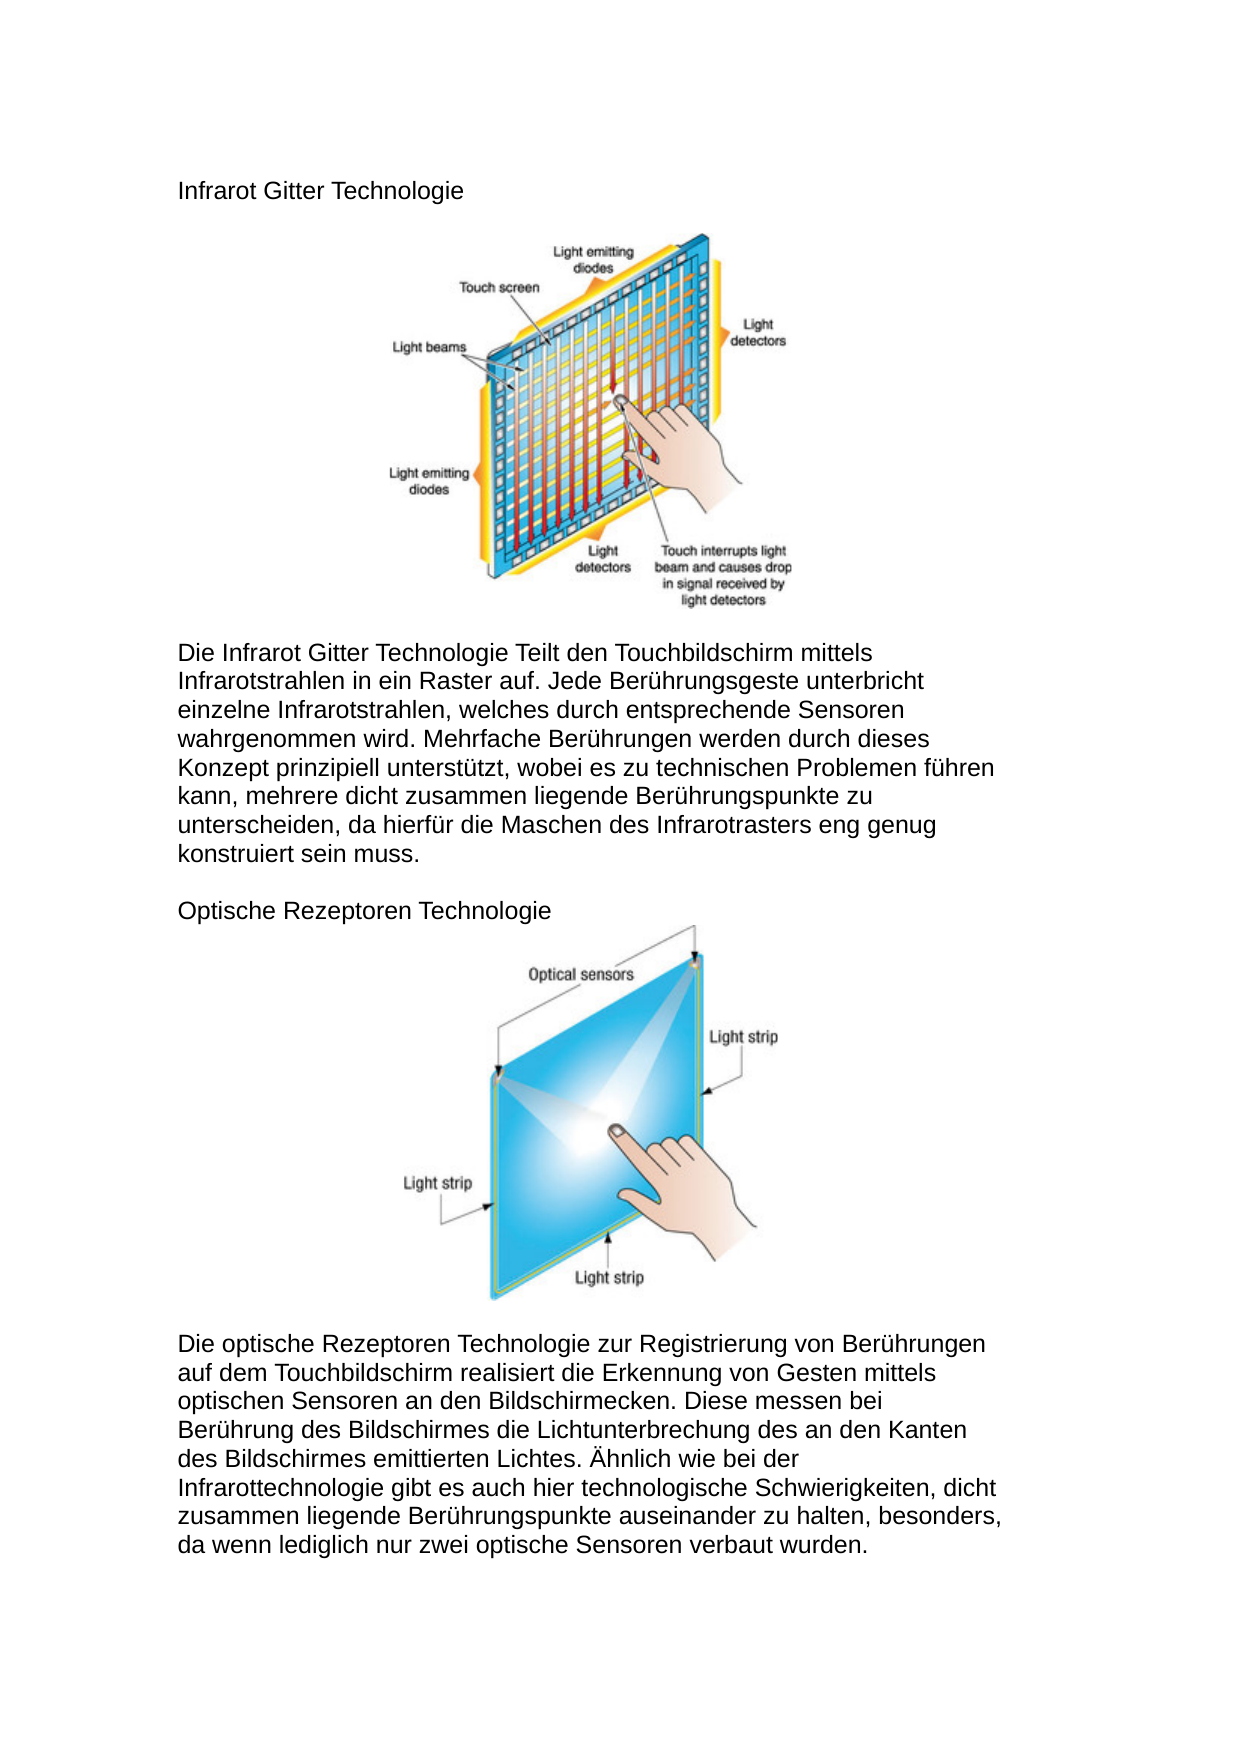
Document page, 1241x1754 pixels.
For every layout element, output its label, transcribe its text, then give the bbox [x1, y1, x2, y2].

picture [403, 925, 778, 1301]
text Die Infrarot Gitter Technologie Teilt den Touchbildschirm mittels Infrarotstrahlen in ein Raster auf. Jede Berührungsgeste unterbricht einzelne Infrarotstrahlen, welches durch entsprechende Sensoren wahrgenommen wird. Mehrfache Berührungen werden durch dieses Konzept prinzipiell unterstützt, wobei es zu technischen Problemen führen kann, mehrere dicht zusammen liegende Berührungspunkte zu unterscheiden, da hierfür die Maschen des Infrarotrasters eng genug konstruiert sein muss. [177, 638, 1004, 868]
text Infrarot Gitter Technologie [177, 176, 1004, 205]
picture [389, 233, 792, 609]
text Die optische Rezeptoren Technologie zur Registrierung von Berührungen auf dem Touchbildschirm realisiert die Erkennung von Gesten mittels optischen Sensoren an den Bildschirmecken. Diese messen bei Berührung des Bildschirmes die Lichtunterbrechung des an den Kanten des Bildschirmes emittierten Lichtes. Ähnlich wie bei der Infrarottechnologie gibt es auch hier technologische Schwierigkeiten, dicht zusammen liegende Berührungspunkte auseinander zu halten, besonders, da wenn lediglich nur zwei optische Sensoren verbaut wurden. [177, 1329, 1004, 1559]
text Optische Rezeptoren Technologie [177, 896, 1004, 925]
